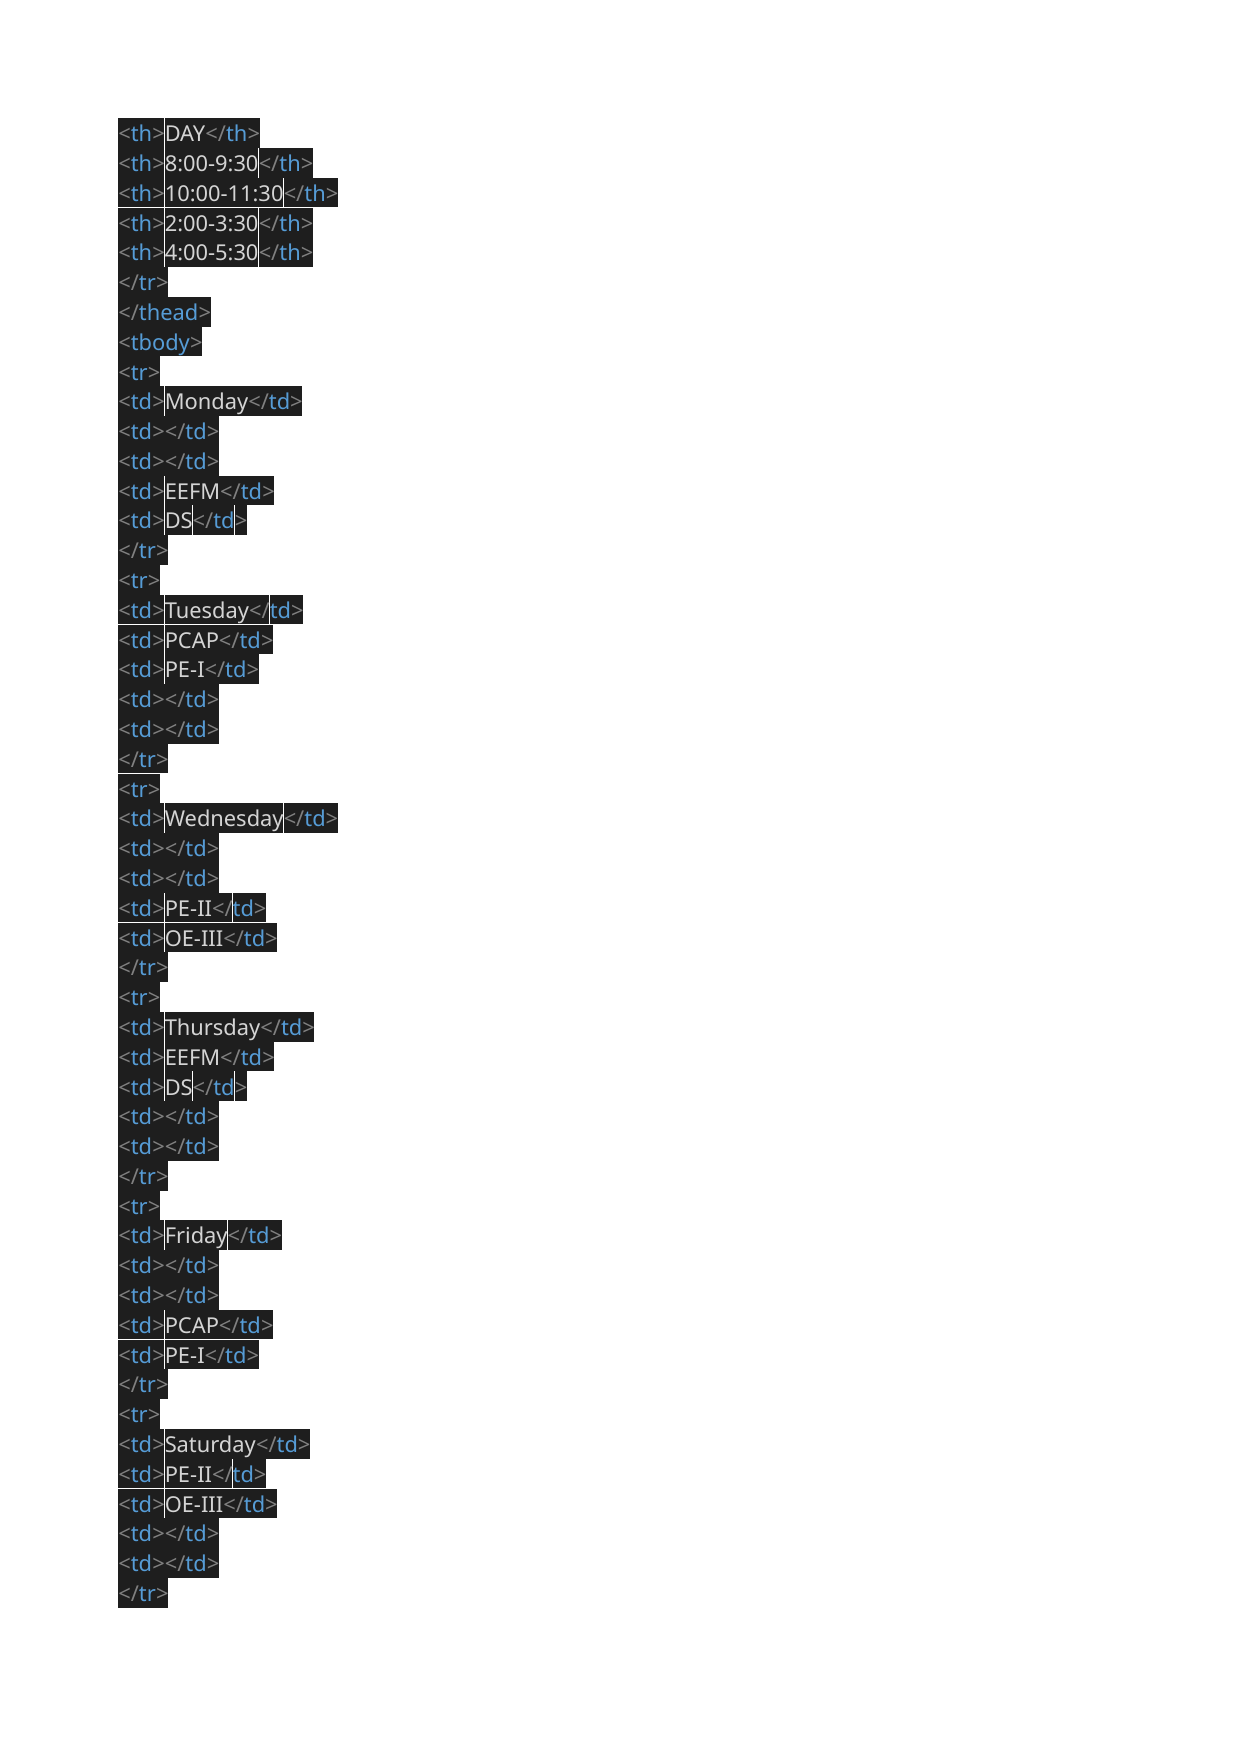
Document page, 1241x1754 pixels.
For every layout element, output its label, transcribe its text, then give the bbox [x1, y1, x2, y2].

text </tr> [118, 1161, 1122, 1191]
text <th>8:00-9:30</th> [118, 148, 1122, 178]
text <tbody> [118, 327, 1122, 356]
text <td>Wednesday</td> [118, 803, 1122, 833]
text <tr> [118, 1191, 1122, 1220]
text </tr> [118, 1369, 1122, 1399]
text <td>PE-I</td> [118, 654, 1122, 684]
text <tr> [118, 356, 1122, 386]
text <td>DS</td> [118, 505, 1122, 535]
text <td>Monday</td> [118, 386, 1122, 416]
text <td></td> [118, 684, 1122, 714]
text <td></td> [118, 833, 1122, 863]
text <td>DS</td> [118, 1071, 1122, 1101]
text <th>4:00-5:30</th> [118, 237, 1122, 267]
text <td></td> [118, 1548, 1122, 1578]
text <td>Friday</td> [118, 1220, 1122, 1250]
text <td></td> [118, 416, 1122, 446]
text </thead> [118, 297, 1122, 327]
text <td></td> [118, 863, 1122, 893]
text <td>PE-II</td> [118, 1459, 1122, 1488]
text </tr> [118, 952, 1122, 982]
text <td></td> [118, 714, 1122, 744]
text <td>PE-II</td> [118, 893, 1122, 922]
text <td></td> [118, 446, 1122, 476]
text <td>OE-III</td> [118, 922, 1122, 952]
text </tr> [118, 1578, 1122, 1608]
text <td>EEFM</td> [118, 1042, 1122, 1071]
text <td>OE-III</td> [118, 1488, 1122, 1518]
text <tr> [118, 1399, 1122, 1429]
text <td>PE-I</td> [118, 1339, 1122, 1369]
text <td>PCAP</td> [118, 624, 1122, 654]
text <td></td> [118, 1280, 1122, 1310]
text <th>10:00-11:30</th> [118, 178, 1122, 207]
text <th>2:00-3:30</th> [118, 207, 1122, 237]
text </tr> [118, 744, 1122, 773]
text <td>PCAP</td> [118, 1310, 1122, 1339]
text <td></td> [118, 1131, 1122, 1161]
text </tr> [118, 267, 1122, 297]
text <tr> [118, 982, 1122, 1012]
text <td></td> [118, 1518, 1122, 1548]
text <td>Thursday</td> [118, 1012, 1122, 1042]
text </tr> [118, 535, 1122, 565]
text <td>Tuesday</td> [118, 595, 1122, 624]
text <tr> [118, 773, 1122, 803]
text <td>Saturday</td> [118, 1429, 1122, 1459]
text <td></td> [118, 1101, 1122, 1131]
text <th>DAY</th> [118, 118, 1122, 148]
text <tr> [118, 565, 1122, 595]
text <td></td> [118, 1250, 1122, 1280]
text <td>EEFM</td> [118, 476, 1122, 505]
